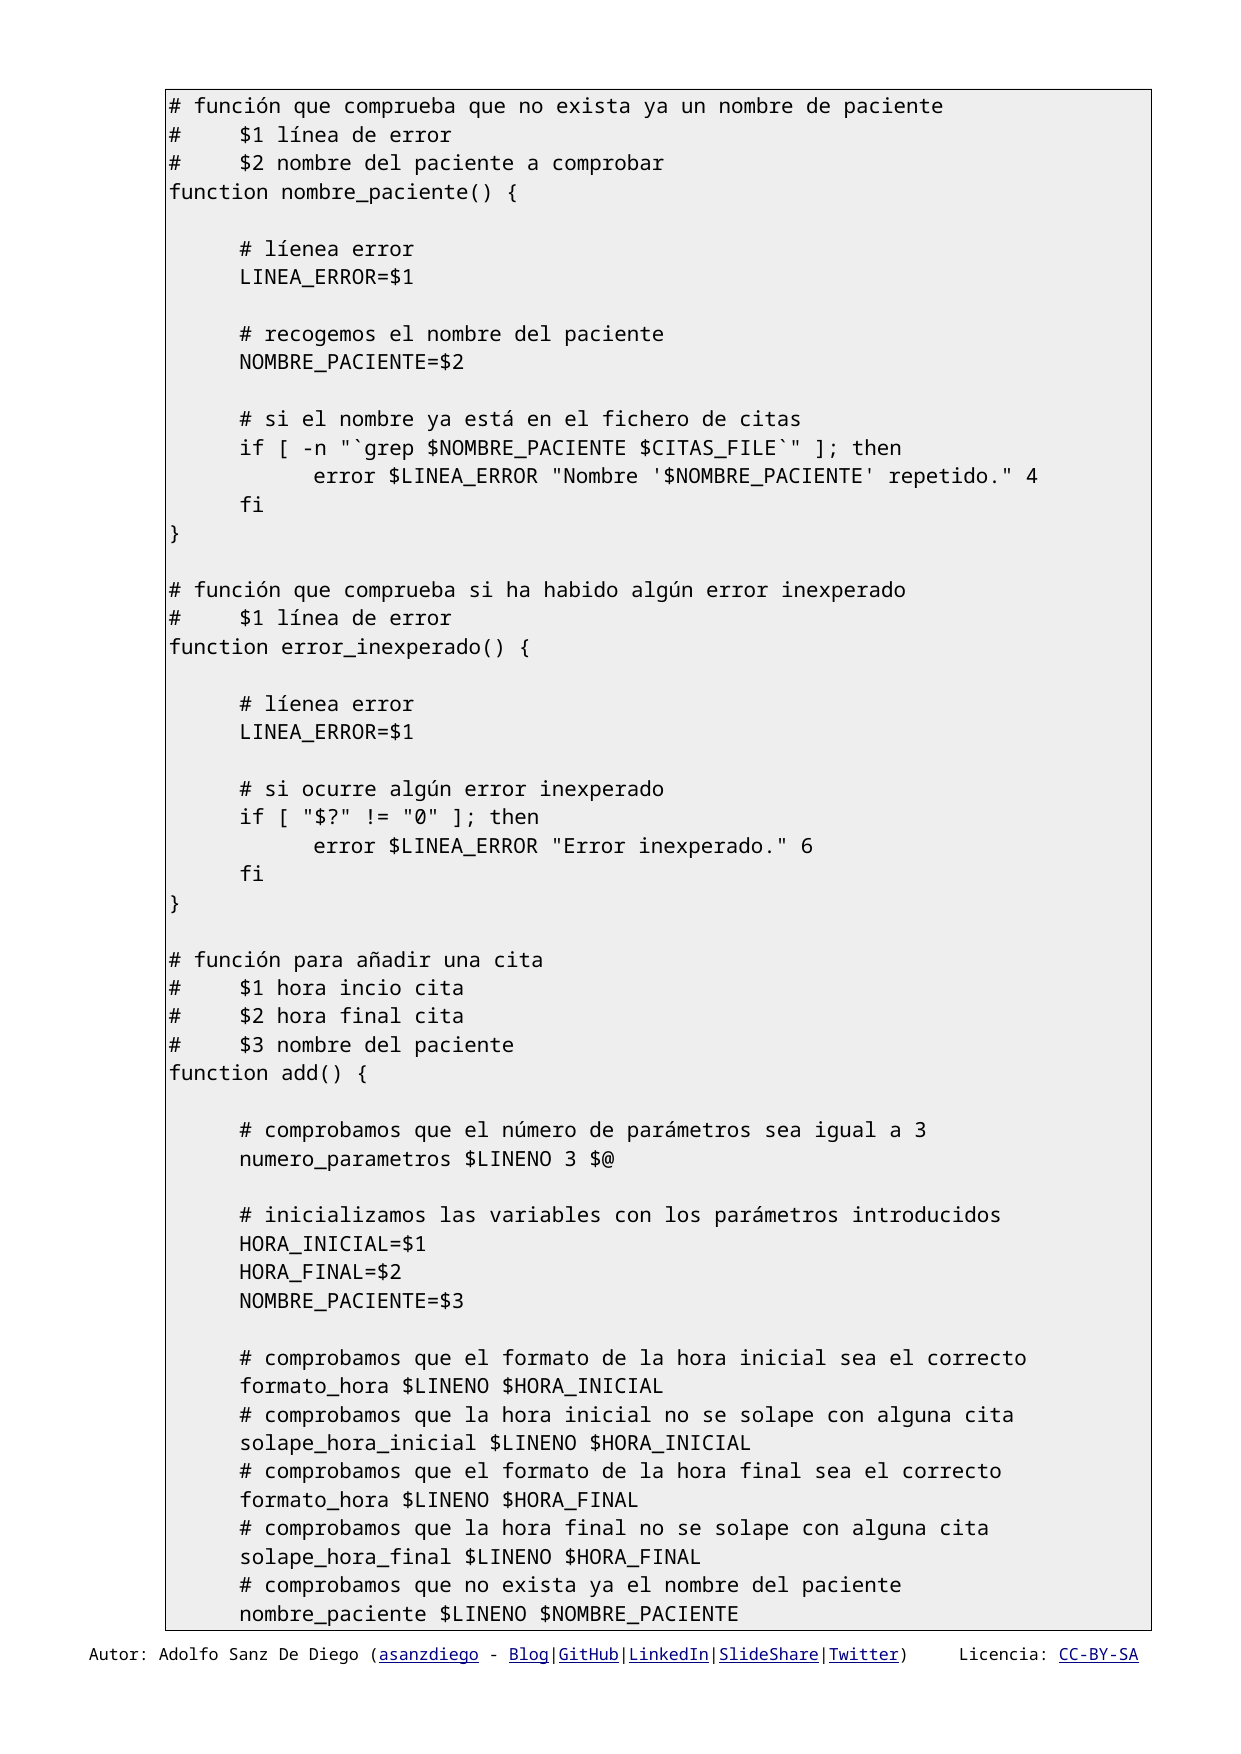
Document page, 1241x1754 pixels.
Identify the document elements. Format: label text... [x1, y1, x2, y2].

text numero_parametros $LINENO 3 $@ [166, 1141, 1151, 1169]
text function add() { [166, 1055, 1151, 1084]
text if [ -n "`grep $NOMBRE_PACIENTE $CITAS_FILE`" ]; then [166, 430, 1151, 458]
text # $1 línea de error [166, 600, 1151, 629]
text # comprobamos que el formato de la hora final sea el correcto [166, 1453, 1151, 1482]
text NOMBRE_PACIENTE=$3 [166, 1283, 1151, 1311]
text HORA_INICIAL=$1 [166, 1226, 1151, 1254]
text formato_hora $LINENO $HORA_INICIAL [166, 1368, 1151, 1397]
text fi [166, 856, 1151, 885]
text # líenea error [166, 231, 1151, 259]
text # $2 nombre del paciente a comprobar [166, 145, 1151, 174]
text } [166, 885, 1151, 913]
text solape_hora_inicial $LINENO $HORA_INICIAL [166, 1425, 1151, 1453]
text # si el nombre ya está en el fichero de citas [166, 401, 1151, 430]
text # si ocurre algún error inexperado [166, 771, 1151, 799]
text # inicializamos las variables con los parámetros introducidos [166, 1198, 1151, 1226]
text solape_hora_final $LINENO $HORA_FINAL [166, 1539, 1151, 1567]
text } [166, 515, 1151, 543]
text error $LINEA_ERROR "Error inexperado." 6 [166, 828, 1151, 856]
text # líenea error [166, 686, 1151, 714]
text nombre_paciente $LINENO $NOMBRE_PACIENTE [166, 1596, 1151, 1630]
text if [ "$?" != "0" ]; then [166, 799, 1151, 828]
text # $3 nombre del paciente [166, 1027, 1151, 1055]
text # función para añadir una cita [166, 942, 1151, 970]
text HORA_FINAL=$2 [166, 1254, 1151, 1283]
text function error_inexperado() { [166, 629, 1151, 657]
text # función que comprueba si ha habido algún error inexperado [166, 572, 1151, 600]
text # comprobamos que el número de parámetros sea igual a 3 [166, 1112, 1151, 1141]
text NOMBRE_PACIENTE=$2 [166, 344, 1151, 373]
text # $1 línea de error [166, 117, 1151, 145]
text error $LINEA_ERROR "Nombre '$NOMBRE_PACIENTE' repetido." 4 [166, 458, 1151, 487]
text LINEA_ERROR=$1 [166, 259, 1151, 288]
text # $2 hora final cita [166, 998, 1151, 1027]
text function nombre_paciente() { [166, 174, 1151, 202]
text # $1 hora incio cita [166, 970, 1151, 998]
text # comprobamos que la hora inicial no se solape con alguna cita [166, 1397, 1151, 1425]
text # recogemos el nombre del paciente [166, 316, 1151, 344]
text # comprobamos que el formato de la hora inicial sea el correcto [166, 1340, 1151, 1368]
text LINEA_ERROR=$1 [166, 714, 1151, 743]
text # función que comprueba que no exista ya un nombre de paciente [166, 90, 1151, 117]
text # comprobamos que no exista ya el nombre del paciente [166, 1567, 1151, 1596]
text formato_hora $LINENO $HORA_FINAL [166, 1482, 1151, 1510]
text fi [166, 487, 1151, 515]
text # comprobamos que la hora final no se solape con alguna cita [166, 1510, 1151, 1539]
